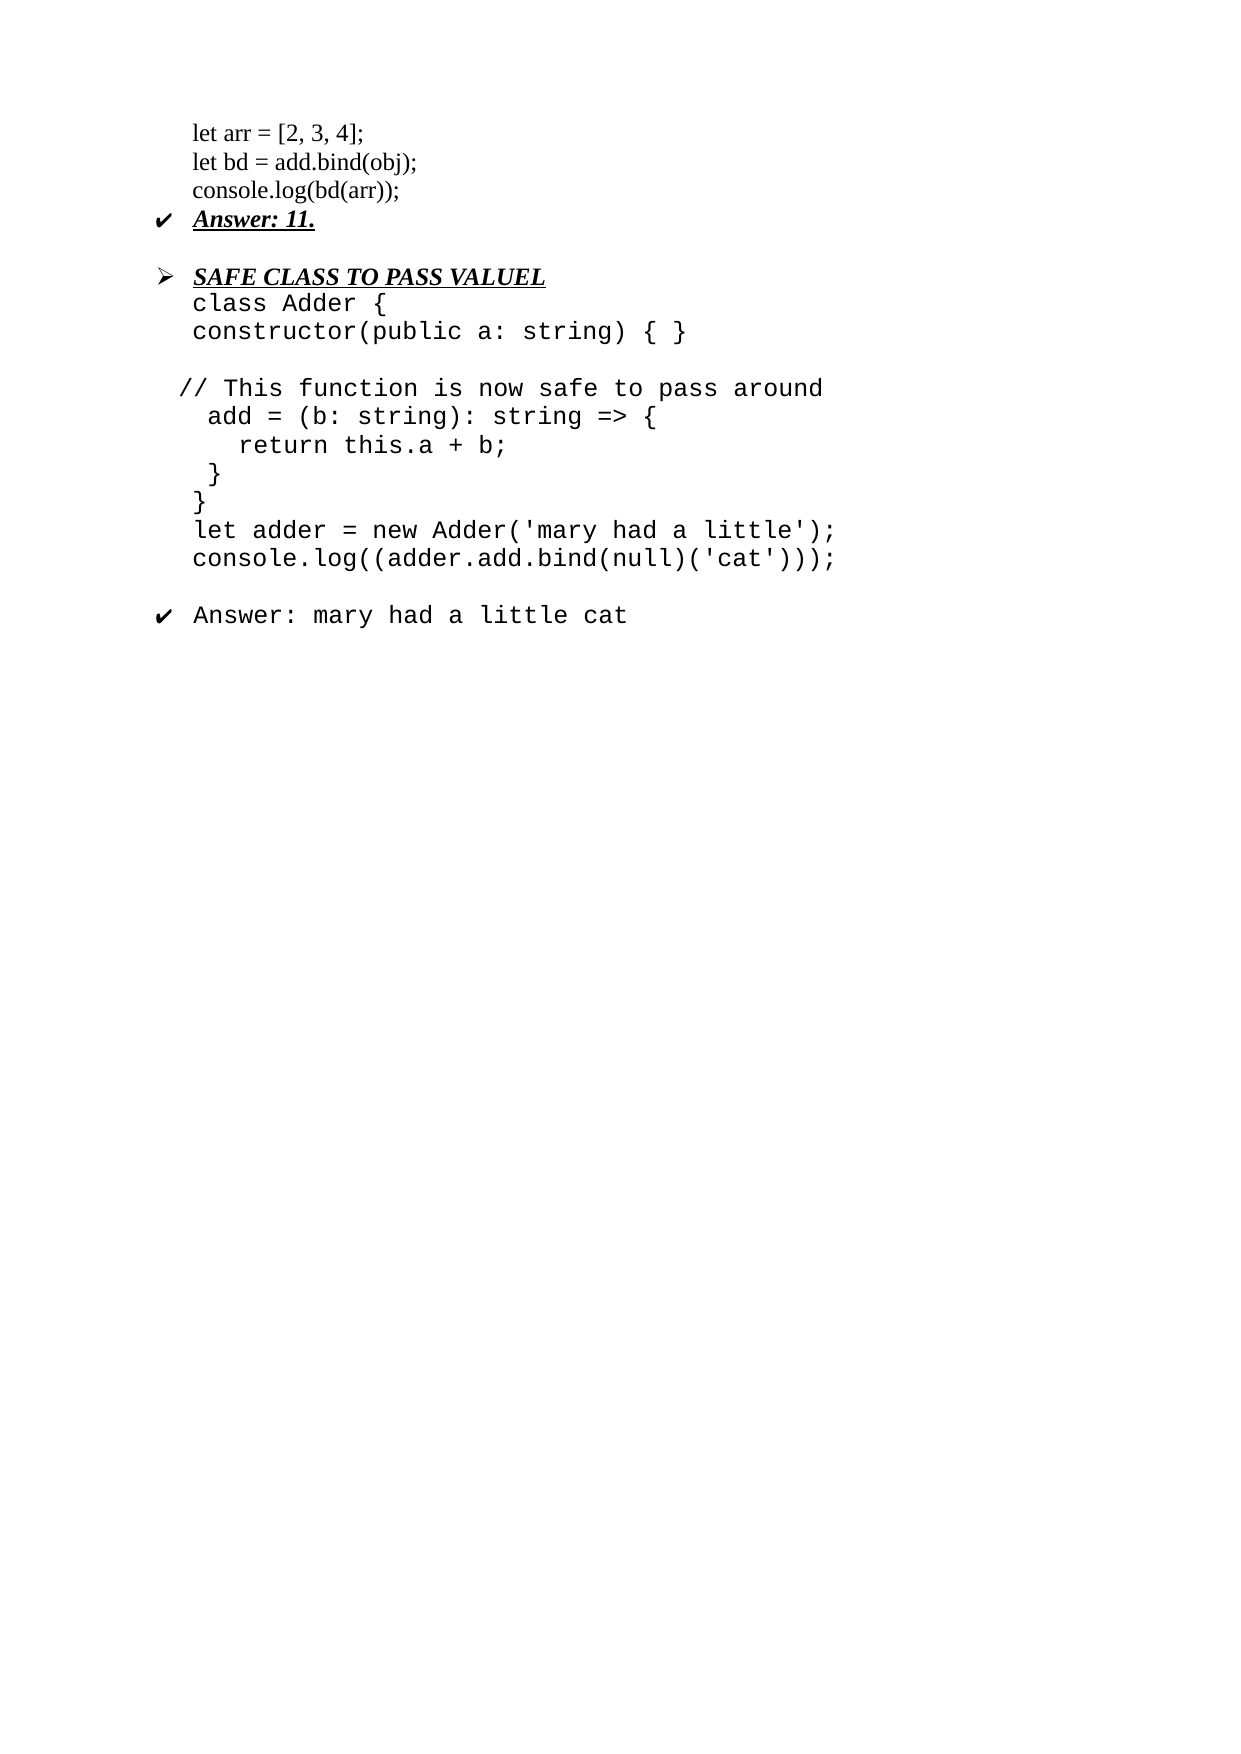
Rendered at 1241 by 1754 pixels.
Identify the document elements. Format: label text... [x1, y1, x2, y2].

text console.log(bd(arr)); [118, 176, 1122, 204]
text console.log((adder.add.bind(null)('cat'))); [118, 546, 1122, 574]
text add = (b: string): string => { [118, 404, 1122, 432]
text return this.a + b; [118, 432, 1122, 461]
text } [118, 461, 1122, 489]
text } [118, 489, 1122, 517]
list SAFE CLASS TO PASS VALUEL [156, 262, 1122, 291]
text constructor(public a: string) { } [118, 319, 1122, 347]
list Answer: 11. [156, 204, 1122, 233]
text let adder = new Adder('mary had a little'); [118, 517, 1122, 546]
text let bd = add.bind(obj); [118, 147, 1122, 176]
text let arr = [2, 3, 4]; [118, 118, 1122, 147]
text // This function is now safe to pass around [118, 376, 1122, 404]
list Answer: mary had a little cat [156, 603, 1122, 631]
text class Adder { [118, 291, 1122, 319]
